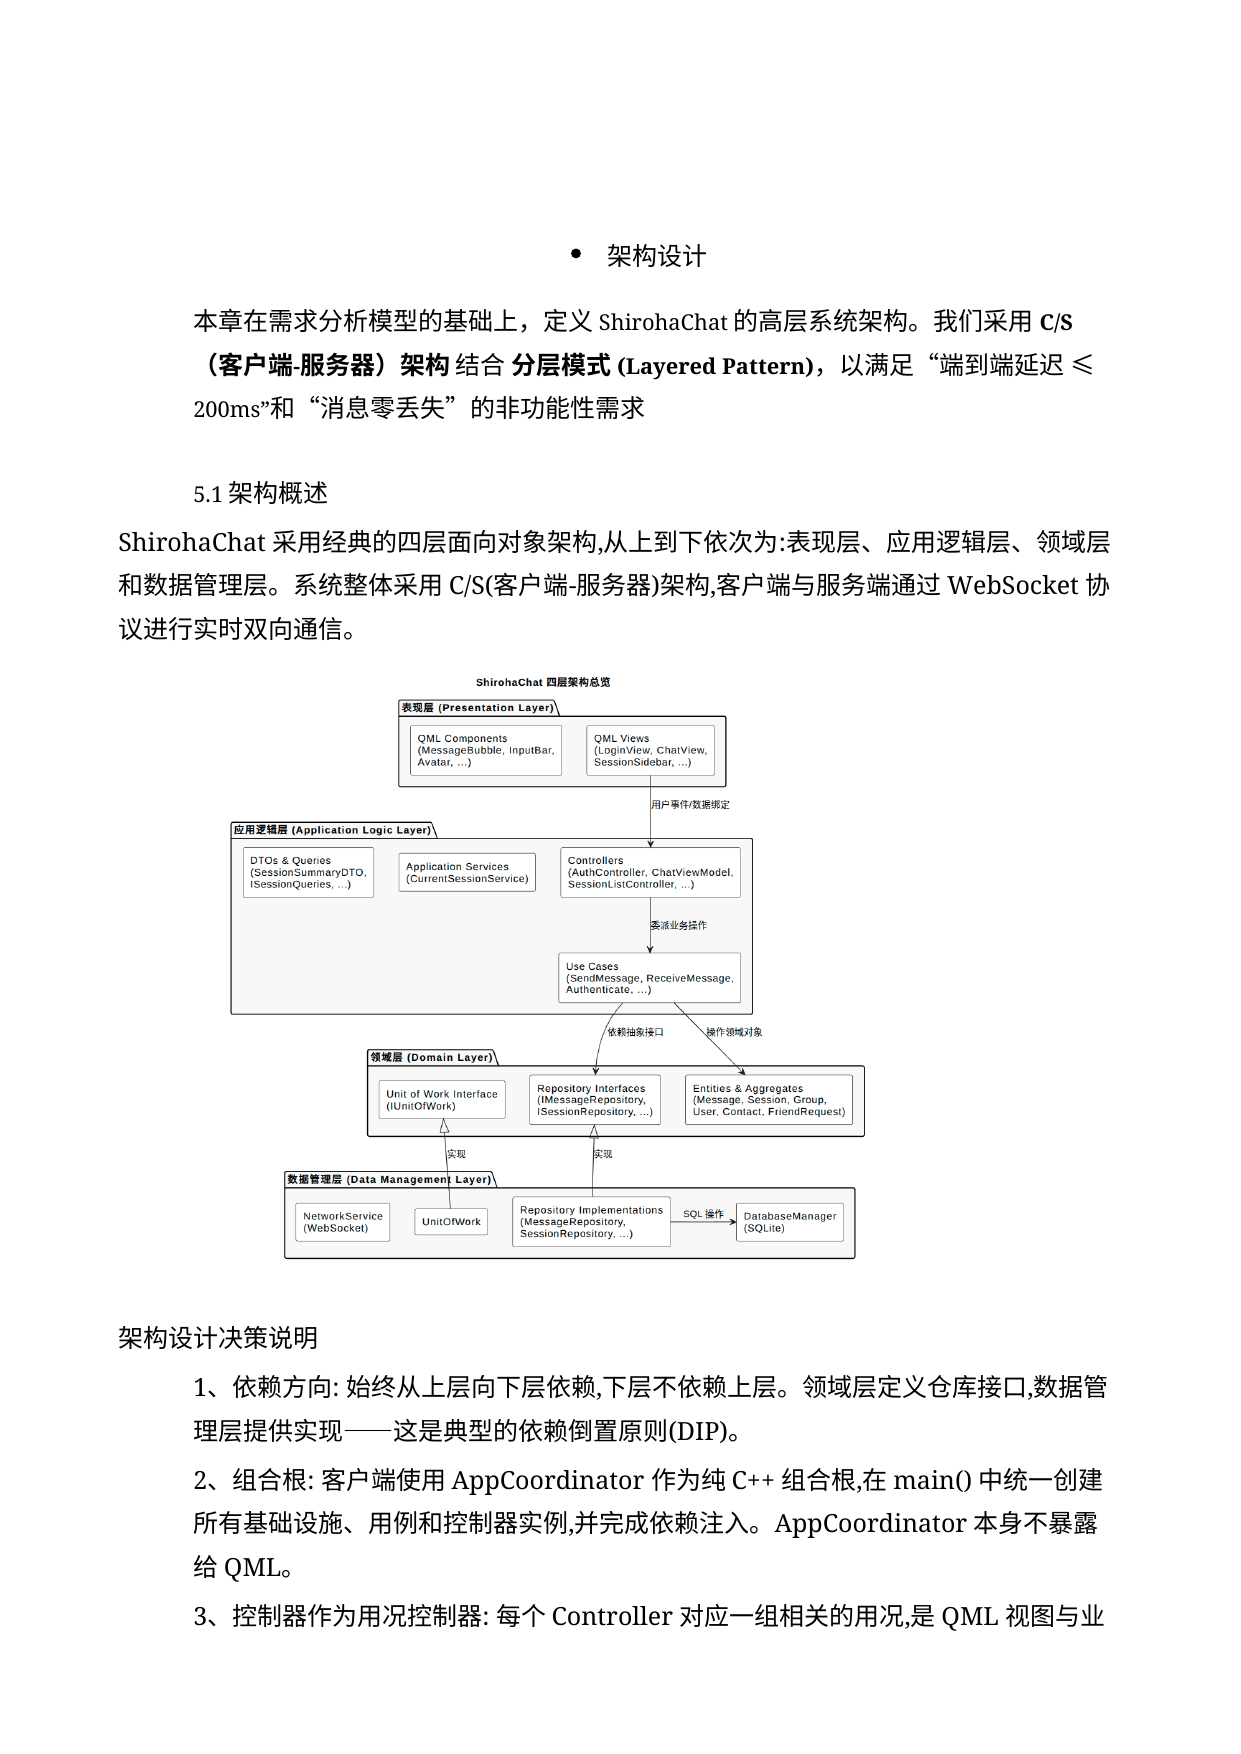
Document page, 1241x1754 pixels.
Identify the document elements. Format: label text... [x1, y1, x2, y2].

list 本章在需求分析模型的基础上，定义 ShirohaChat 的高层系统架构。我们采用 C/S（客户端-服务器）架构 结合 分层模式 (Layered Pattern)，以满足“端到端延迟 ≤ 200ms”和“消息零丢失”的非功能性需求 5.1 架构概述 [156, 302, 1122, 509]
picture [169, 658, 1003, 1271]
subtitle 架构设计 [156, 236, 1122, 272]
list 2、组合根: 客户端使用 AppCoordinator 作为纯 C++ 组合根,在 main() 中统一创建所有基础设施、用例和控制器实例,并完成依赖注入。AppCoordinator 本身不暴露给 QML。 [156, 1461, 1122, 1584]
list 3、控制器作为用况控制器: 每个 Controller 对应一组相关的用况,是 QML 视图与业 [156, 1597, 1122, 1633]
text 架构设计决策说明 [118, 659, 1122, 1354]
text ShirohaChat 采用经典的四层面向对象架构,从上到下依次为:表现层、应用逻辑层、领域层和数据管理层。系统整体采用 C/S(客户端-服务器)架构,客户端与服务端通过 WebSocket 协议进行实时双向通信。 [118, 522, 1122, 646]
list 1、依赖方向: 始终从上层向下层依赖,下层不依赖上层。领域层定义仓库接口,数据管理层提供实现——这是典型的依赖倒置原则(DIP)。 [156, 1368, 1122, 1447]
